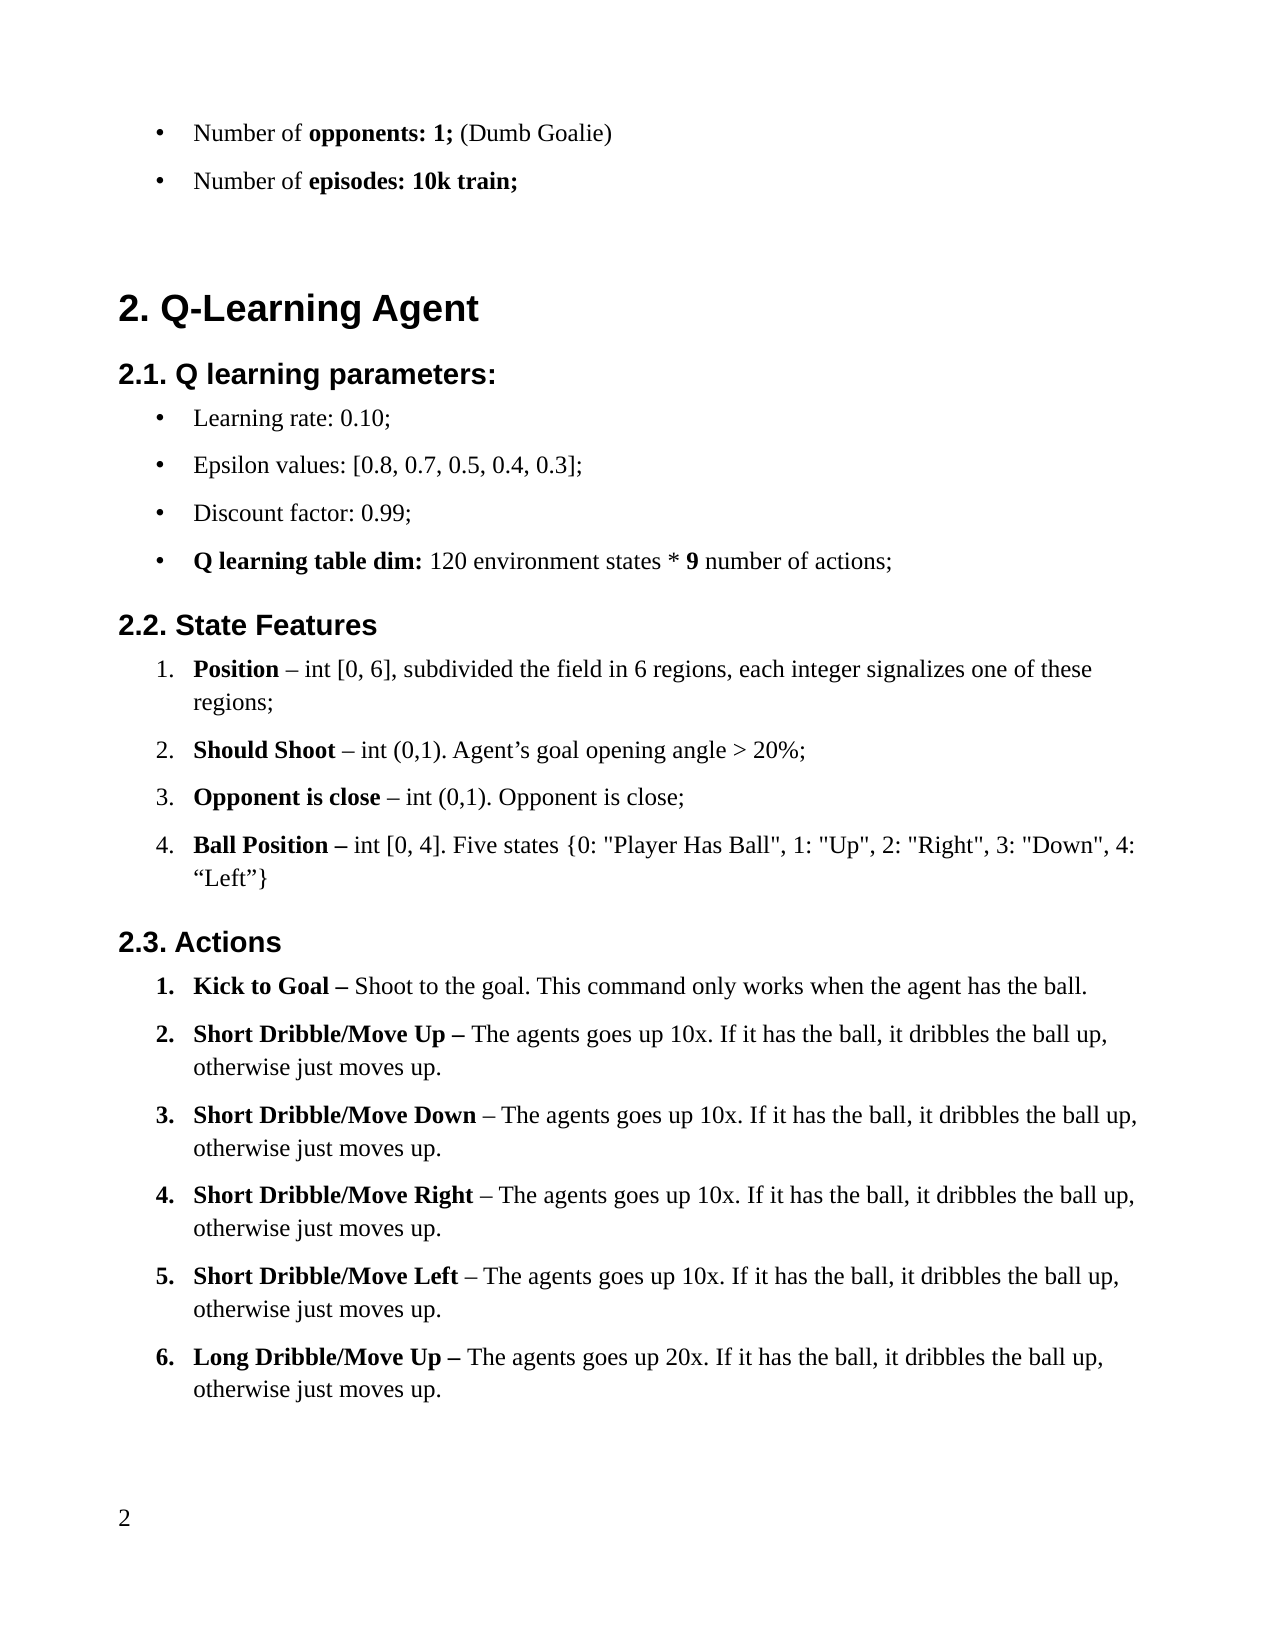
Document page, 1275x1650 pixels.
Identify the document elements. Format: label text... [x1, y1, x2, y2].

subtitle 2. Q-Learning Agent [118, 286, 1157, 329]
list Short Dribble/Move Up – The agents goes up 10x. If it has the ball, it dribbles the ball up, otherwise just moves up. [156, 1019, 1157, 1081]
list Ball Position – int [0, 4]. Five states {0: "Player Has Ball", 1: "Up", 2: "Right", 3: "Down", 4: “Left”} [156, 830, 1157, 892]
subtitle 2.3. Actions [118, 925, 1157, 959]
list Short Dribble/Move Down – The agents goes up 10x. If it has the ball, it dribbles the ball up, otherwise just moves up. [156, 1100, 1157, 1161]
list Opponent is close – int (0,1). Opponent is close; [156, 782, 1157, 811]
subtitle 2.1. Q learning parameters: [118, 357, 1157, 390]
list Discount factor: 0.99; [156, 498, 1157, 527]
subtitle 2.2. State Features [118, 608, 1157, 642]
list Q learning table dim: 120 environment states * 9 number of actions; [156, 546, 1157, 574]
list Learning rate: 0.10; [156, 403, 1157, 432]
list Number of episodes: 10k train; [156, 166, 1157, 194]
list Should Shoot – int (0,1). Agent’s goal opening angle > 20%; [156, 735, 1157, 763]
list Short Dribble/Move Right – The agents goes up 10x. If it has the ball, it dribbles the ball up, otherwise just moves up. [156, 1180, 1157, 1242]
list Short Dribble/Move Left – The agents goes up 10x. If it has the ball, it dribbles the ball up, otherwise just moves up. [156, 1261, 1157, 1323]
list Position – int [0, 6], subdivided the field in 6 regions, each integer signalizes one of these regions; [156, 654, 1157, 716]
list Number of opponents: 1; (Dumb Goalie) [156, 118, 1157, 147]
list Epsilon values: [0.8, 0.7, 0.5, 0.4, 0.3]; [156, 451, 1157, 479]
list Kick to Goal – Shoot to the goal. This command only works when the agent has the ball. [156, 971, 1157, 1000]
list Long Dribble/Move Up – The agents goes up 20x. If it has the ball, it dribbles the ball up, otherwise just moves up. [156, 1342, 1157, 1403]
